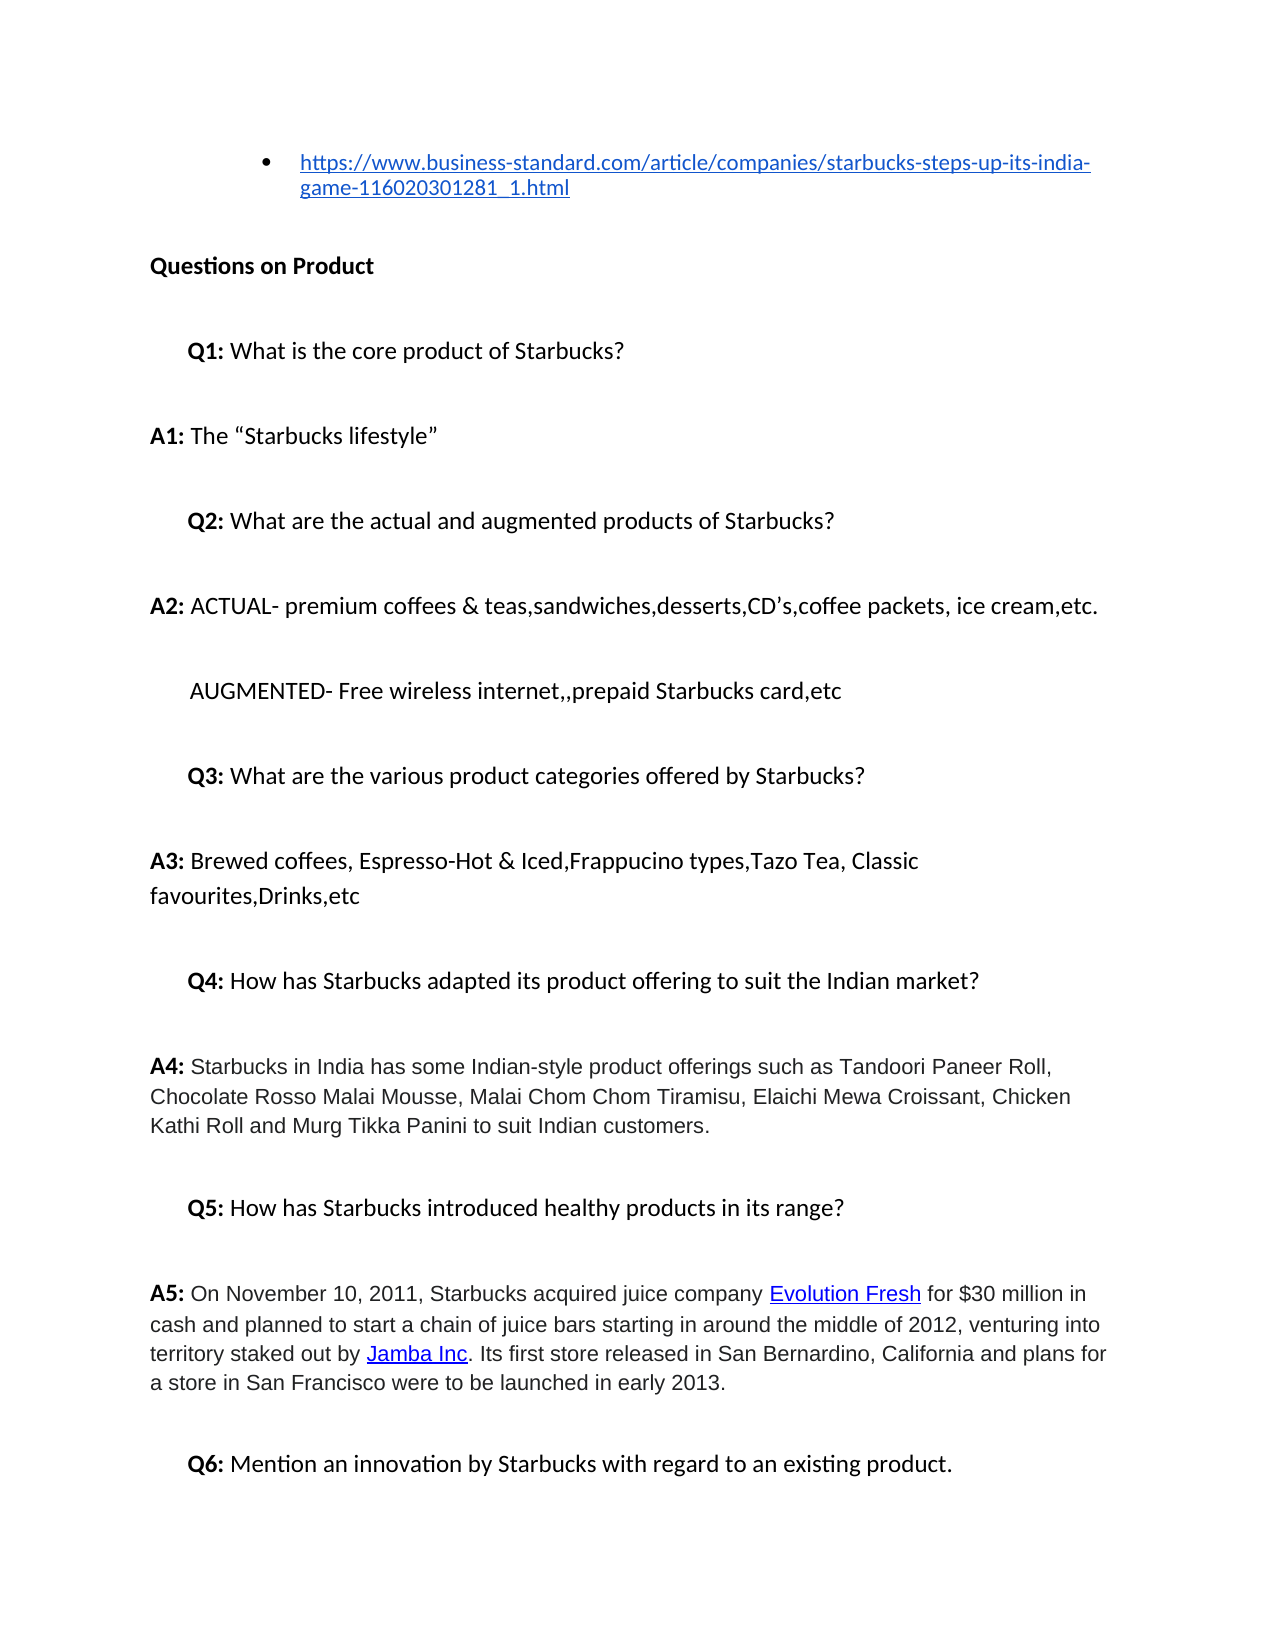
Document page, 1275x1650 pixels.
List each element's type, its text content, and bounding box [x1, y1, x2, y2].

text Q5: How has Starbucks introduced healthy products in its range? [187, 1192, 1125, 1223]
text A3: Brewed coffees, Espresso-Hot & Iced,Frappucino types,Tazo Tea, Classic favourites,Drinks,etc [150, 845, 1125, 911]
text Q2: What are the actual and augmented products of Starbucks? [187, 505, 1125, 536]
text A2: ACTUAL- premium coffees & teas,sandwiches,desserts,CD’s,coffee packets, ice cream,etc. [150, 590, 1125, 621]
text Q3: What are the various product categories offered by Starbucks? [187, 760, 1125, 791]
text A5: On November 10, 2011, Starbucks acquired juice company Evolution Fresh for $30 million in cash and planned to start a chain of juice bars starting in around the middle of 2012, venturing into territory staked out by Jamba Inc. Its first store released in San Bernardino, California and plans for a store in San Francisco were to be launched in early 2013. [150, 1277, 1125, 1394]
text Questions on Product [150, 250, 1125, 281]
text Q4: How has Starbucks adapted its product offering to suit the Indian market? [187, 965, 1125, 996]
list https://www.business-standard.com/article/companies/starbucks-steps-up-its-india-game-116020301281_1.html [262, 150, 1125, 200]
text A1: The “Starbucks lifestyle” [150, 420, 1125, 451]
text Q1: What is the core product of Starbucks? [187, 335, 1125, 366]
text A4: Starbucks in India has some Indian-style product offerings such as Tandoori Paneer Roll, Chocolate Rosso Malai Mousse, Malai Chom Chom Tiramisu, Elaichi Mewa Croissant, Chicken Kathi Roll and Murg Tikka Panini to suit Indian customers. [150, 1050, 1125, 1138]
text Q6: Mention an innovation by Starbucks with regard to an existing product. [187, 1448, 1125, 1479]
text AUGMENTED- Free wireless internet,,prepaid Starbucks card,etc [150, 675, 1125, 706]
